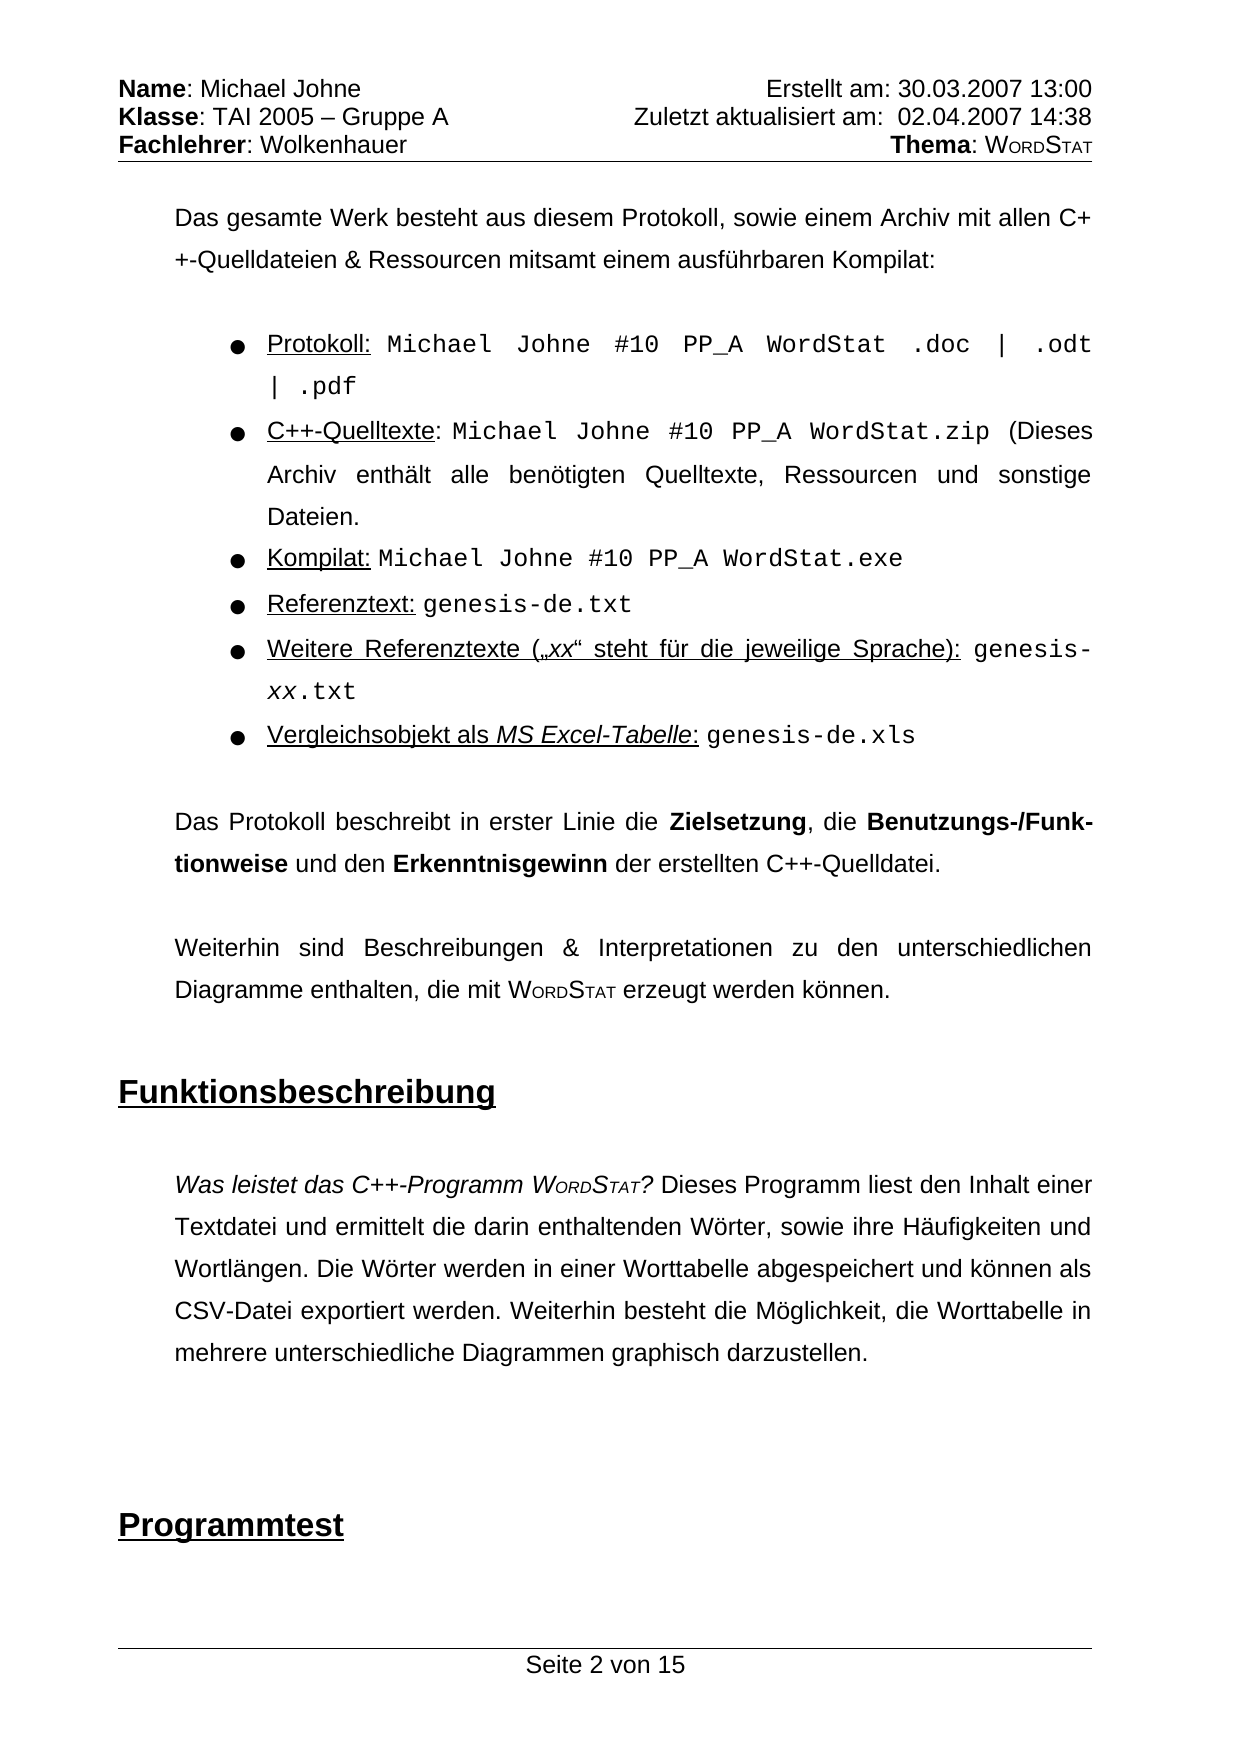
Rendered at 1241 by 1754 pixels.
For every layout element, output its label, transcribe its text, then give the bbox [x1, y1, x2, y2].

text Funktionsbeschreibung [118, 1073, 1092, 1111]
text Was leistet das C++-Programm WordStat? Dieses Programm liest den Inhalt einer Textdatei und ermittelt die darin enthaltenden Wörter, sowie ihre Häufigkeiten und Wortlängen. Die Wörter werden in einer Worttabelle abgespeichert und können als CSV-Datei exportiert werden. Weiterhin besteht die Möglichkeit, die Worttabelle in mehrere unterschiedliche Diagrammen graphisch darzustellen. [174, 1171, 1093, 1367]
list Vergleichsobjekt als MS Excel-Tabelle: genesis-de.xls [229, 721, 1093, 751]
text Programmtest [118, 1506, 1092, 1544]
list Weitere Referenztexte („xx“ steht für die jeweilige Sprache): genesis-xx.txt [229, 634, 1093, 707]
list Protokoll: Michael Johne #10 PP_A WordStat .doc | .odt | .pdf [229, 330, 1093, 402]
list C++-Quelltexte: Michael Johne #10 PP_A WordStat.zip (Dieses Archiv enthält alle benötigten Quelltexte, Ressourcen und sonstige Dateien. [229, 416, 1093, 530]
list Kompilat: Michael Johne #10 PP_A WordStat.exe [229, 544, 1093, 574]
text Weiterhin sind Beschreibungen & Interpretationen zu den unterschiedlichen Diagramme enthalten, die mit WordStat erzeugt werden können. [174, 934, 1093, 1004]
text Das Protokoll beschreibt in erster Linie die Zielsetzung, die Benutzungs-/Funk­tionweise und den Erkenntnisgewinn der erstellten C++-Quelldatei. [174, 808, 1093, 878]
text Das gesamte Werk besteht aus diesem Protokoll, sowie einem Archiv mit allen C++-Quelldateien & Ressourcen mitsamt einem ausführbaren Kompilat: [174, 204, 1093, 274]
list Referenztext: genesis-de.txt [229, 589, 1093, 619]
